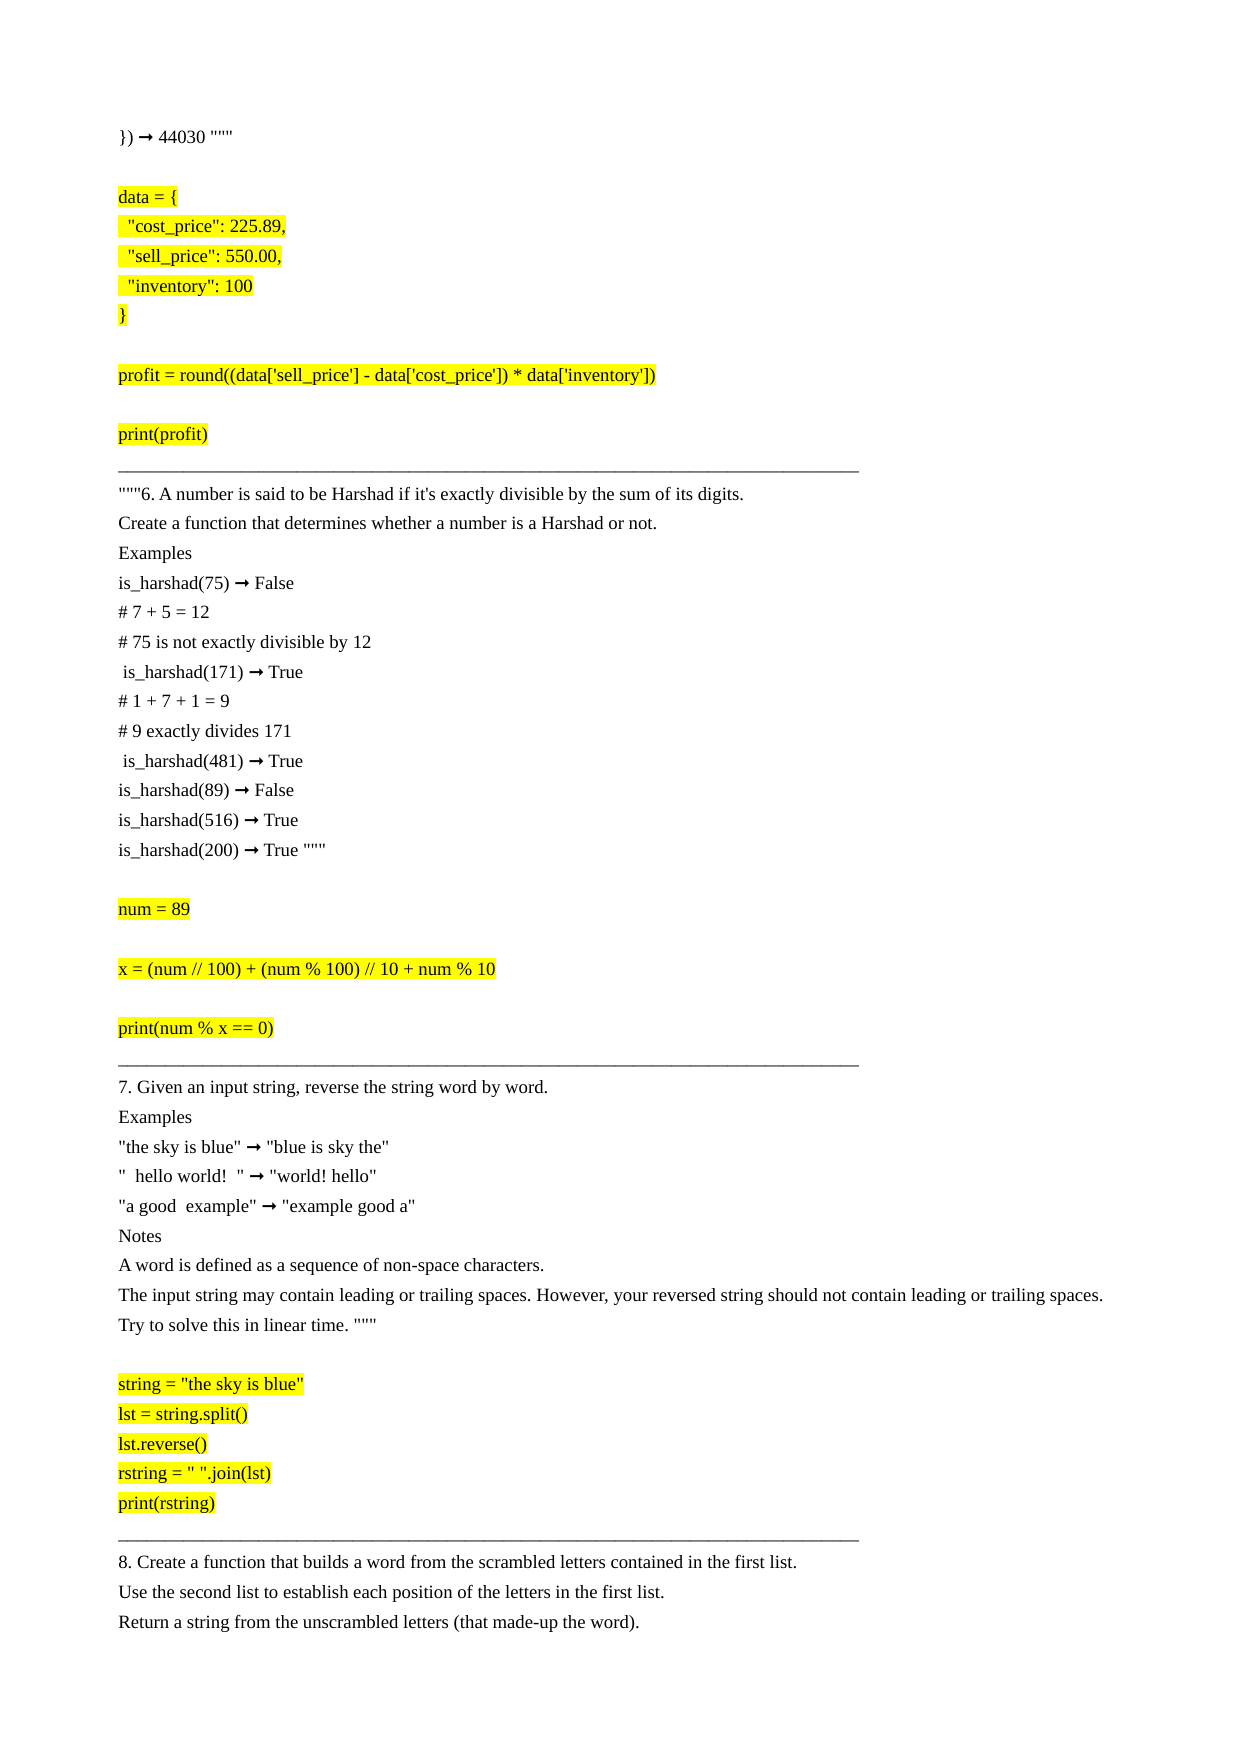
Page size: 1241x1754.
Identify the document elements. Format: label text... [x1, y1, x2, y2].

text is_harshad(516) ➞ True [118, 801, 1122, 831]
text "sell_price": 550.00, [118, 237, 1122, 267]
text num = 89 [118, 890, 1122, 920]
text data = { [118, 177, 1122, 207]
text "the sky is blue" ➞ "blue is sky the" [118, 1127, 1122, 1157]
text is_harshad(481) ➞ True [118, 742, 1122, 771]
text Examples [118, 534, 1122, 563]
text is_harshad(75) ➞ False [118, 563, 1122, 593]
text # 7 + 5 = 12 [118, 593, 1122, 623]
text lst = string.split() [118, 1395, 1122, 1424]
text } [118, 296, 1122, 326]
text "a good example" ➞ "example good a" [118, 1187, 1122, 1217]
text _______________________________________________________________________________ [118, 1513, 1122, 1543]
text Examples [118, 1098, 1122, 1127]
text x = (num // 100) + (num % 100) // 10 + num % 10 [118, 949, 1122, 979]
text 8. Create a function that builds a word from the scrambled letters contained in the first list. [118, 1543, 1122, 1573]
text Notes [118, 1217, 1122, 1246]
text The input string may contain leading or trailing spaces. However, your reversed string should not contain leading or trailing spaces. [118, 1276, 1122, 1306]
text is_harshad(89) ➞ False [118, 771, 1122, 801]
text _______________________________________________________________________________ [118, 445, 1122, 474]
text }) ➞ 44030 """ [118, 118, 1122, 148]
text Create a function that determines whether a number is a Harshad or not. [118, 504, 1122, 534]
text print(num % x == 0) [118, 1009, 1122, 1038]
text """6. A number is said to be Harshad if it's exactly divisible by the sum of its digits. [118, 474, 1122, 504]
text # 75 is not exactly divisible by 12 [118, 623, 1122, 652]
text Return a string from the unscrambled letters (that made-up the word). [118, 1602, 1122, 1632]
text is_harshad(200) ➞ True """ [118, 831, 1122, 860]
text print(profit) [118, 415, 1122, 445]
text is_harshad(171) ➞ True [118, 652, 1122, 682]
text print(rstring) [118, 1484, 1122, 1513]
text Use the second list to establish each position of the letters in the first list. [118, 1573, 1122, 1602]
text string = "the sky is blue" [118, 1365, 1122, 1395]
text _______________________________________________________________________________ [118, 1038, 1122, 1068]
text lst.reverse() [118, 1424, 1122, 1454]
text # 1 + 7 + 1 = 9 [118, 682, 1122, 712]
text rstring = " ".join(lst) [118, 1454, 1122, 1484]
text A word is defined as a sequence of non-space characters. [118, 1246, 1122, 1276]
text 7. Given an input string, reverse the string word by word. [118, 1068, 1122, 1098]
text " hello world! " ➞ "world! hello" [118, 1157, 1122, 1187]
text profit = round((data['sell_price'] - data['cost_price']) * data['inventory']) [118, 356, 1122, 385]
text # 9 exactly divides 171 [118, 712, 1122, 742]
text Try to solve this in linear time. """ [118, 1306, 1122, 1335]
text "inventory": 100 [118, 267, 1122, 296]
text "cost_price": 225.89, [118, 207, 1122, 237]
